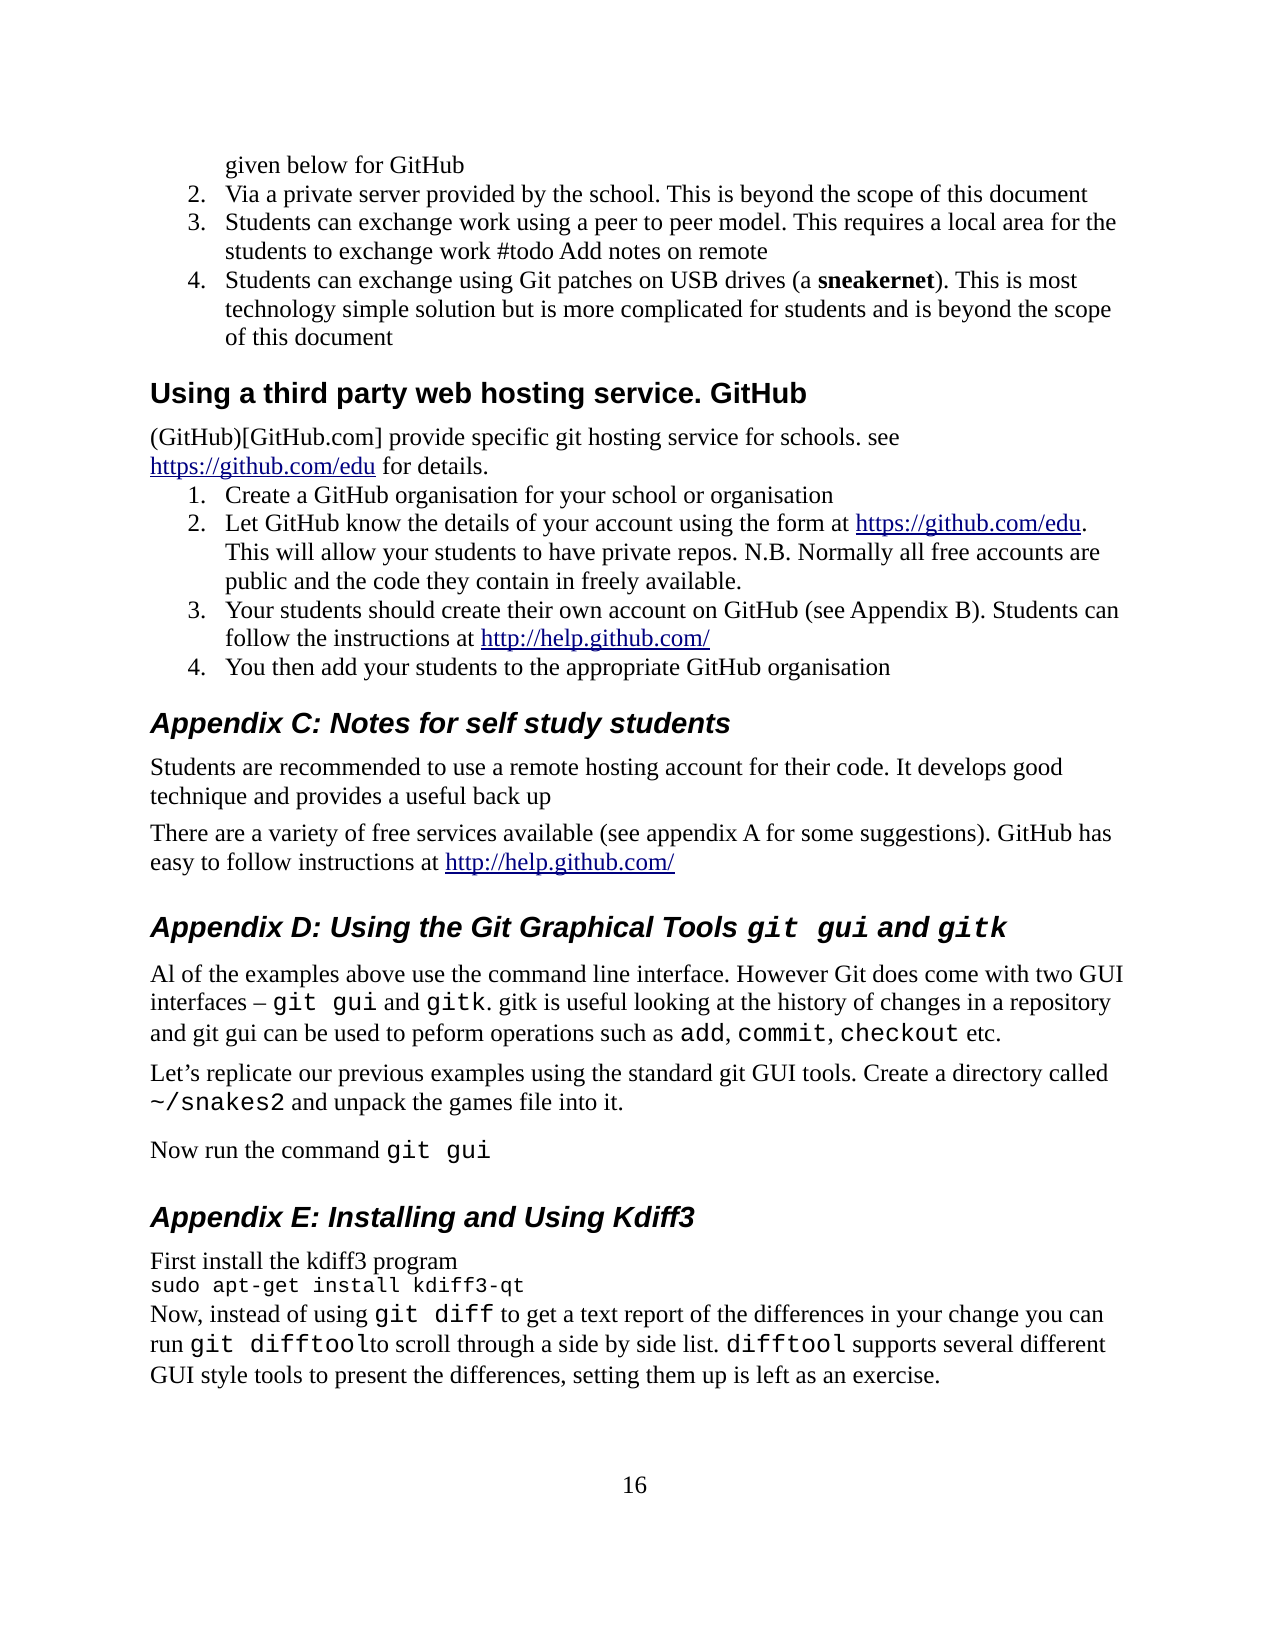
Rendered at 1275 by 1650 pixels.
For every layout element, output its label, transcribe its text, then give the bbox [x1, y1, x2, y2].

subtitle Appendix E: Installing and Using Kdiff3 [150, 1200, 1125, 1234]
list Create a GitHub organisation for your school or organisation [187, 480, 1125, 508]
text Let’s replicate our previous examples using the standard git GUI tools. Create a directory called ~/snakes2 and unpack the games file into it. [150, 1058, 1125, 1118]
subtitle Appendix D: Using the Git Graphical Tools git gui and gitk [150, 910, 1125, 946]
list Let GitHub know the details of your account using the form at https://github.com/edu. This will allow your students to have private repos. N.B. Normally all free accounts are public and the code they contain in freely available. [187, 508, 1125, 595]
list Your students should create their own account on GitHub (see Appendix B). Students can follow the instructions at http://help.github.com/ [187, 595, 1125, 652]
subtitle Using a third party web hosting service. GitHub [150, 376, 1125, 410]
subtitle Appendix C: Notes for self study students [150, 706, 1125, 739]
text Now run the command git gui [150, 1136, 1125, 1166]
list Via a private server provided by the school. This is beyond the scope of this document [187, 179, 1125, 207]
list Students can exchange work using a peer to peer model. This requires a local area for the students to exchange work #todo Add notes on remote [187, 207, 1125, 265]
text sudo apt-get install kdiff3-qt [150, 1275, 1125, 1299]
text Students are recommended to use a remote hosting account for their code. It develops good technique and provides a useful back up [150, 752, 1125, 809]
text (GitHub)[GitHub.com] provide specific git hosting service for schools. see https://github.com/edu for details. [150, 422, 1125, 480]
text Al of the examples above use the command line interface. However Git does come with two GUI interfaces – git gui and gitk. gitk is useful looking at the history of changes in a repository and git gui can be used to peform operations such as add, commit, checkout etc. [150, 959, 1125, 1049]
list You then add your students to the appropriate GitHub organisation [187, 652, 1125, 681]
list given below for GitHub [187, 150, 1125, 179]
text First install the kdiff3 program [150, 1246, 1125, 1275]
text Now, instead of using git diff to get a text report of the differences in your change you can run git difftoolto scroll through a side by side list. difftool supports several different GUI style tools to present the differences, setting them up is left as an exercise. [150, 1299, 1125, 1389]
text There are a variety of free services available (see appendix A for some suggestions). GitHub has easy to follow instructions at http://help.github.com/ [150, 818, 1125, 876]
list Students can exchange using Git patches on USB drives (a sneakernet). This is most technology simple solution but is more complicated for students and is beyond the scope of this document [187, 265, 1125, 351]
